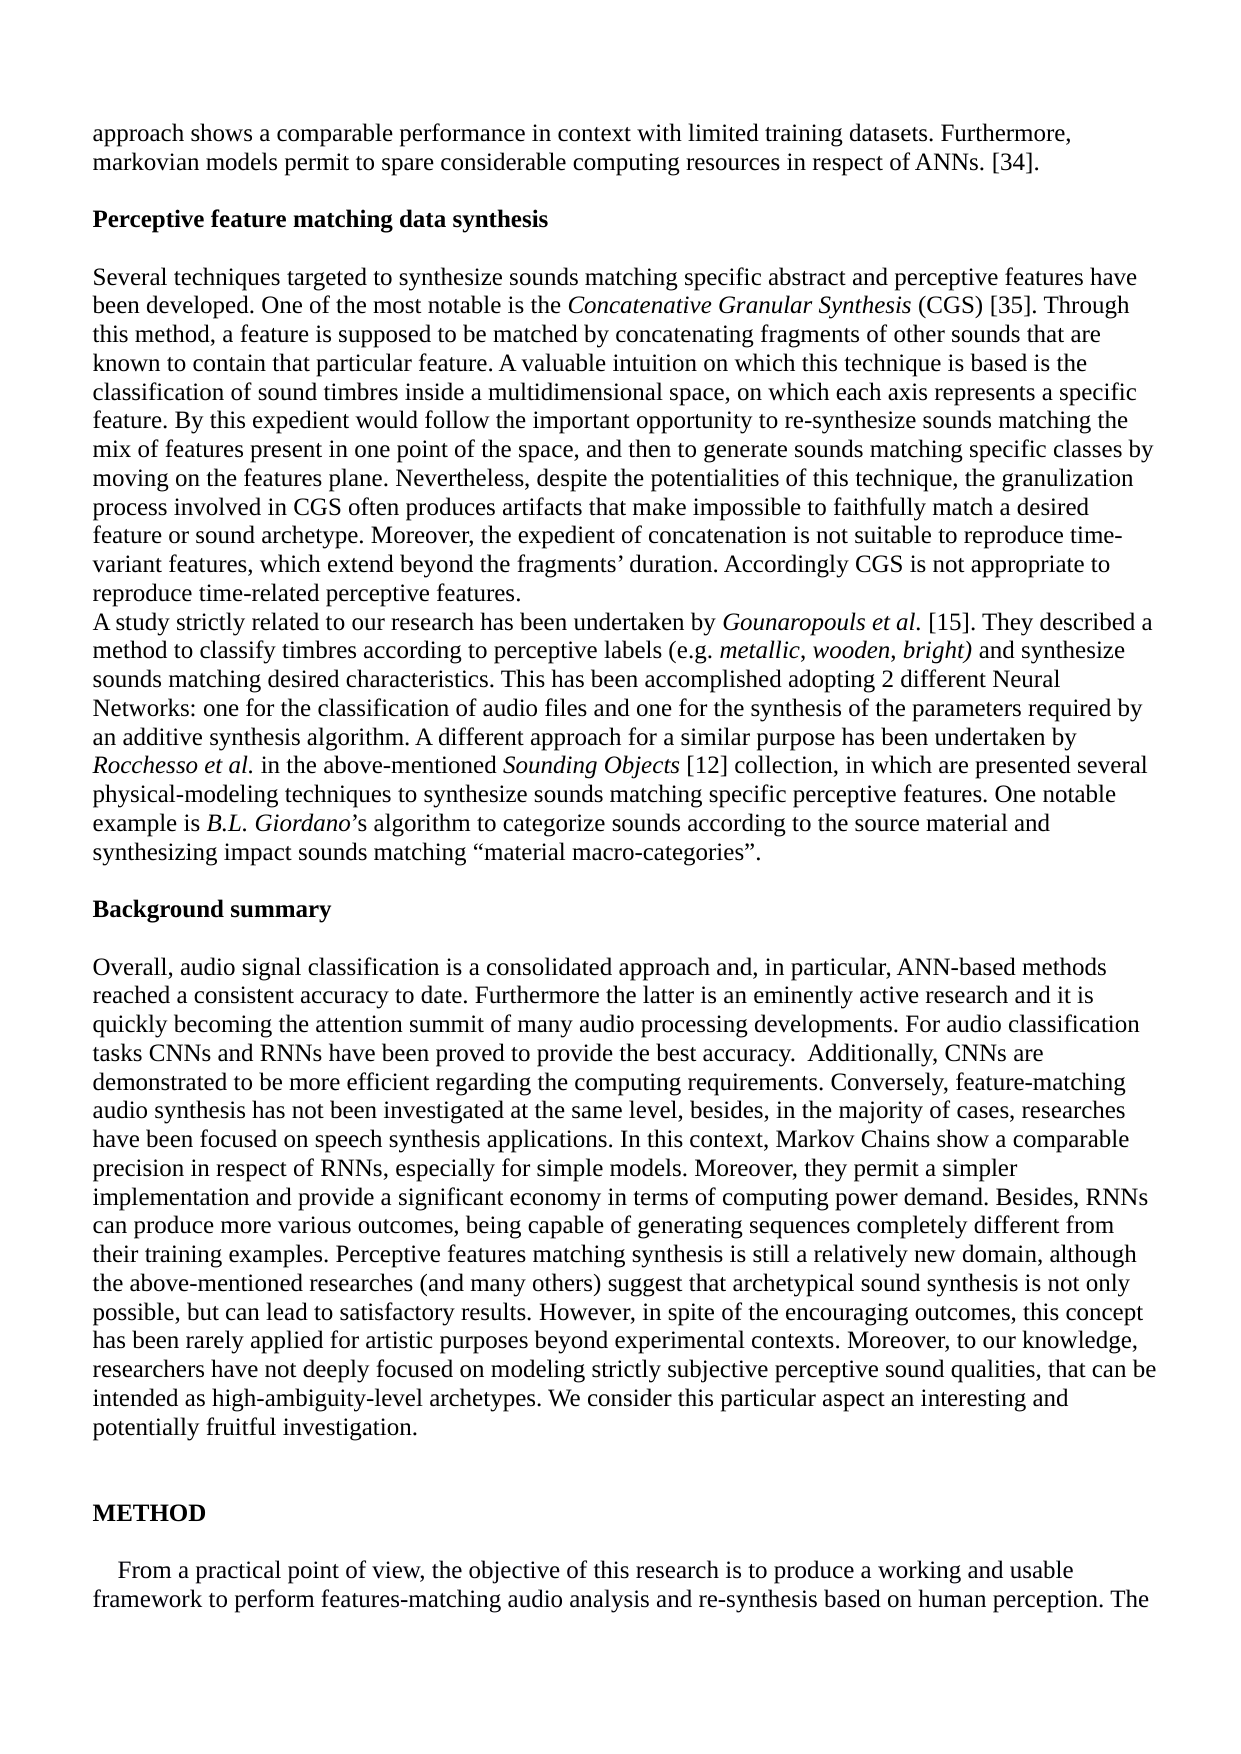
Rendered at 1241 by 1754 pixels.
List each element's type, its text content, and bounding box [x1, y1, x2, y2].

text From a practical point of view, the objective of this research is to produce a working and usable framework to perform features-matching audio analysis and re-synthesis based on human perception. The [92, 1556, 1160, 1613]
text Several techniques targeted to synthesize sounds matching specific abstract and perceptive features have been developed. One of the most notable is the Concatenative Granular Synthesis (CGS) [35]. Through this method, a feature is supposed to be matched by concatenating fragments of other sounds that are known to contain that particular feature. A valuable intuition on which this technique is based is the classification of sound timbres inside a multidimensional space, on which each axis represents a specific feature. By this expedient would follow the important opportunity to re-synthesize sounds matching the mix of features present in one point of the space, and then to generate sounds matching specific classes by moving on the features plane. Nevertheless, despite the potentialities of this technique, the granulization process involved in CGS often produces artifacts that make impossible to faithfully match a desired feature or sound archetype. Moreover, the expedient of concatenation is not suitable to reproduce time-variant features, which extend beyond the fragments’ duration. Accordingly CGS is not appropriate to reproduce time-related perceptive features. [92, 262, 1160, 607]
text Background summary [92, 894, 1160, 923]
text approach shows a comparable performance in context with limited training datasets. Furthermore, markovian models permit to spare considerable computing resources in respect of ANNs. [34]. [92, 118, 1160, 176]
text Overall, audio signal classification is a consolidated approach and, in particular, ANN-based methods reached a consistent accuracy to date. Furthermore the latter is an eminently active research and it is quickly becoming the attention summit of many audio processing developments. For audio classification tasks CNNs and RNNs have been proved to provide the best accuracy. Additionally, CNNs are demonstrated to be more efficient regarding the computing requirements. Conversely, feature-matching audio synthesis has not been investigated at the same level, besides, in the majority of cases, researches have been focused on speech synthesis applications. In this context, Markov Chains show a comparable precision in respect of RNNs, especially for simple models. Moreover, they permit a simpler implementation and provide a significant economy in terms of computing power demand. Besides, RNNs can produce more various outcomes, being capable of generating sequences completely different from their training examples. Perceptive features matching synthesis is still a relatively new domain, although the above-mentioned researches (and many others) suggest that archetypical sound synthesis is not only possible, but can lead to satisfactory results. However, in spite of the encouraging outcomes, this concept has been rarely applied for artistic purposes beyond experimental contexts. Moreover, to our knowledge, researchers have not deeply focused on modeling strictly subjective perceptive sound qualities, that can be intended as high-ambiguity-level archetypes. We consider this particular aspect an interesting and potentially fruitful investigation. [92, 952, 1160, 1441]
text A study strictly related to our research has been undertaken by Gounaropouls et al. [15]. They described a method to classify timbres according to perceptive labels (e.g. metallic, wooden, bright) and synthesize sounds matching desired characteristics. This has been accomplished adopting 2 different Neural Networks: one for the classification of audio files and one for the synthesis of the parameters required by an additive synthesis algorithm. A different approach for a similar purpose has been undertaken by Rocchesso et al. in the above-mentioned Sounding Objects [12] collection, in which are presented several physical-modeling techniques to synthesize sounds matching specific perceptive features. One notable example is B.L. Giordano’s algorithm to categorize sounds according to the source material and synthesizing impact sounds matching “material macro-categories”. [92, 607, 1160, 866]
text METHOD [92, 1498, 1160, 1527]
text Perceptive feature matching data synthesis [92, 204, 1160, 233]
